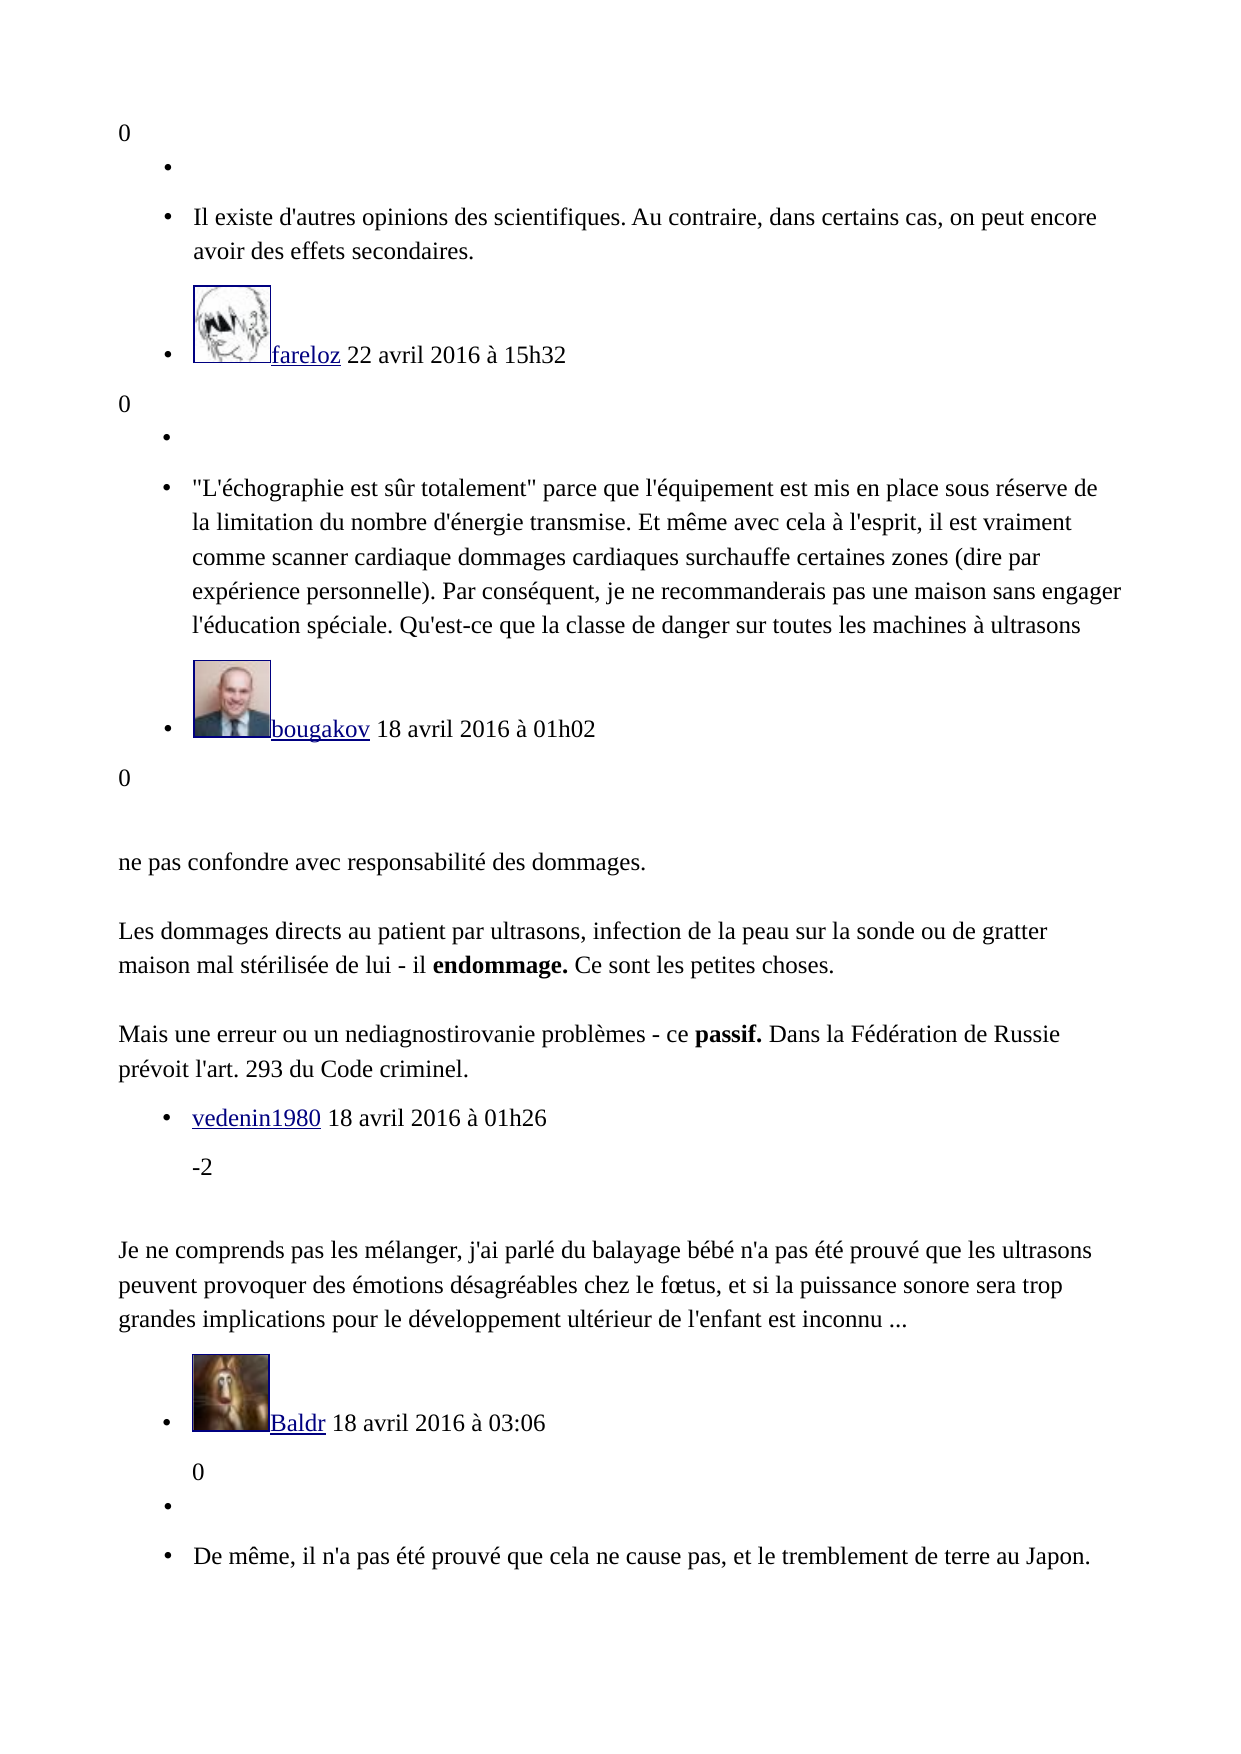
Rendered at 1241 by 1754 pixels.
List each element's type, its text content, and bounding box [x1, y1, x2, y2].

text ne pas confondre avec responsabilité des dommages. Les dommages directs au patient par ultrasons, infection de la peau sur la sonde ou de gratter maison mal stérilisée de lui - il endommage. Ce sont les petites choses. Mais une erreur ou un nediagnostirovanie problèmes - ce passif. Dans la Fédération de Russie prévoit l'art. 293 du Code criminel. [118, 847, 1122, 1083]
list Baldr 18 avril 2016 à 03:06 [162, 1353, 1122, 1437]
list bougakov 18 avril 2016 à 01h02 [164, 659, 1122, 743]
list De même, il n'a pas été prouvé que cela ne cause pas, et le tremblement de terre au Japon. [164, 1541, 1122, 1604]
text 0 [118, 389, 1122, 418]
list "L'échographie est sûr totalement" parce que l'équipement est mis en place sous réserve de la limitation du nombre d'énergie transmise. Et même avec cela à l'esprit, il est vraiment comme scanner cardiaque dommages cardiaques surchauffe certaines zones (dire par expérience personnelle). Par conséquent, je ne recommanderais pas une maison sans engager l'éducation spéciale. Qu'est-ce que la classe de danger sur toutes les machines à ultrasons [162, 473, 1122, 639]
text 0 [118, 763, 1122, 792]
list Il existe d'autres opinions des scientifiques. Au contraire, dans certains cas, on peut encore avoir des effets secondaires. [164, 202, 1122, 265]
picture [195, 287, 270, 362]
picture [193, 1355, 268, 1430]
picture [195, 661, 270, 736]
text 0 [118, 118, 1122, 147]
list vedenin1980 18 avril 2016 à 01h26 [162, 1103, 1122, 1132]
list fareloz 22 avril 2016 à 15h32 [164, 285, 1122, 369]
text Je ne comprends pas les mélanger, j'ai parlé du balayage bébé n'a pas été prouvé que les ultrasons peuvent provoquer des émotions désagréables chez le fœtus, et si la puissance sonore sera trop grandes implications pour le développement ultérieur de l'enfant est inconnu ... [118, 1236, 1122, 1333]
list -2 [162, 1152, 1122, 1181]
list 0 [162, 1457, 1122, 1486]
